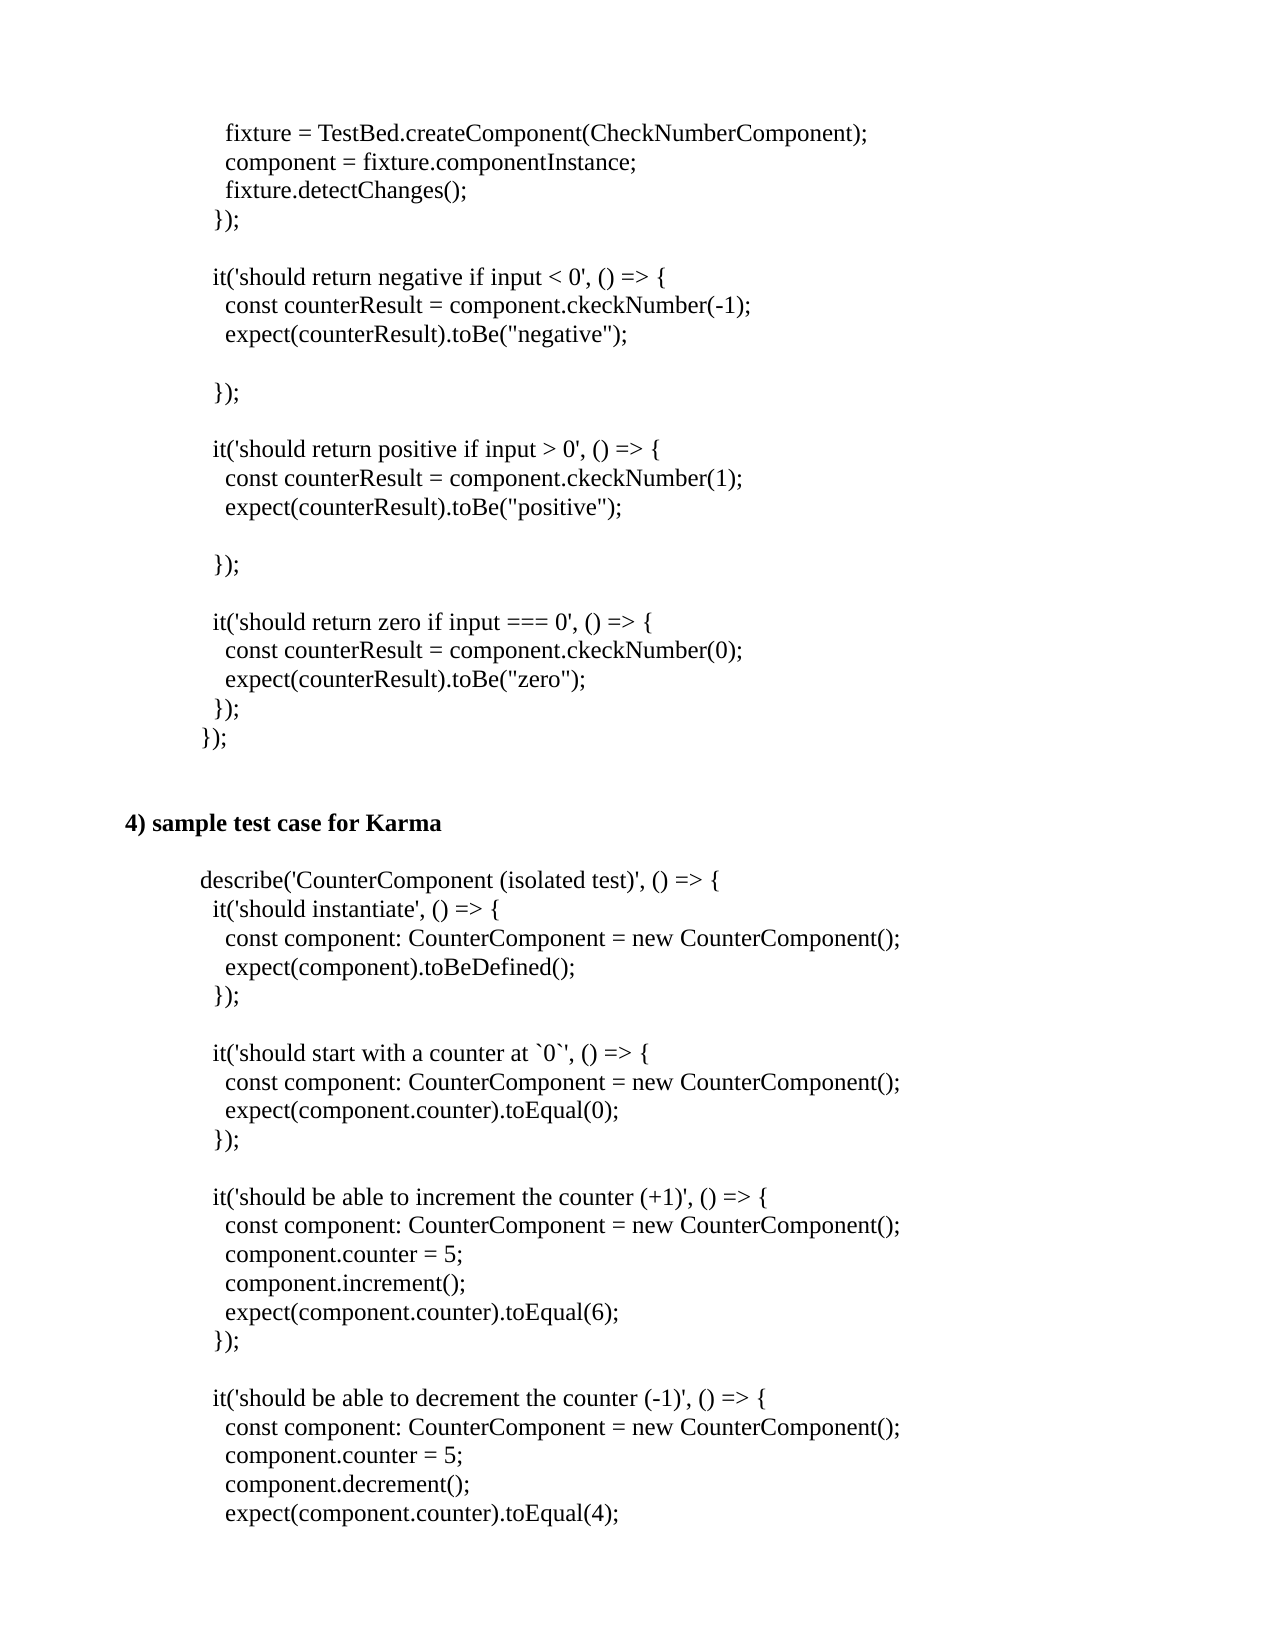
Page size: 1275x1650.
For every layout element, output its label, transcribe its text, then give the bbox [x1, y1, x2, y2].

text component.decrement(); [200, 1469, 1158, 1498]
text it('should return zero if input === 0', () => { [200, 607, 1158, 636]
text it('should instantiate', () => { [200, 894, 1158, 923]
text fixture = TestBed.createComponent(CheckNumberComponent); [200, 118, 1158, 147]
text expect(component).toBeDefined(); [200, 952, 1158, 981]
text it('should be able to increment the counter (+1)', () => { [200, 1182, 1158, 1211]
text const component: CounterComponent = new CounterComponent(); [200, 923, 1158, 952]
text expect(component.counter).toEqual(4); [200, 1498, 1158, 1527]
text }); [200, 377, 1158, 406]
text expect(component.counter).toEqual(0); [200, 1096, 1158, 1124]
text fixture.detectChanges(); [200, 176, 1158, 204]
text component.counter = 5; [200, 1239, 1158, 1268]
text component.increment(); [200, 1268, 1158, 1297]
text }); [200, 722, 1158, 751]
text }); [200, 204, 1158, 233]
text const counterResult = component.ckeckNumber(-1); [200, 291, 1158, 319]
text const counterResult = component.ckeckNumber(0); [200, 636, 1158, 664]
text it('should return positive if input > 0', () => { [200, 434, 1158, 463]
text expect(counterResult).toBe("negative"); [200, 319, 1158, 348]
text }); [200, 1124, 1158, 1153]
text const component: CounterComponent = new CounterComponent(); [200, 1211, 1158, 1239]
text const counterResult = component.ckeckNumber(1); [200, 463, 1158, 492]
text describe('CounterComponent (isolated test)', () => { [200, 866, 1158, 894]
text component.counter = 5; [200, 1441, 1158, 1469]
text const component: CounterComponent = new CounterComponent(); [200, 1412, 1158, 1441]
text expect(counterResult).toBe("zero"); [200, 664, 1158, 693]
text }); [200, 549, 1158, 578]
text it('should start with a counter at `0`', () => { [200, 1038, 1158, 1067]
text 4) sample test case for Karma [125, 808, 1158, 837]
text component = fixture.componentInstance; [200, 147, 1158, 176]
text }); [200, 981, 1158, 1009]
text expect(counterResult).toBe("positive"); [200, 492, 1158, 521]
text }); [200, 1326, 1158, 1354]
text it('should be able to decrement the counter (-1)', () => { [200, 1383, 1158, 1412]
text const component: CounterComponent = new CounterComponent(); [200, 1067, 1158, 1096]
text expect(component.counter).toEqual(6); [200, 1297, 1158, 1326]
text }); [200, 693, 1158, 722]
text it('should return negative if input < 0', () => { [200, 262, 1158, 291]
